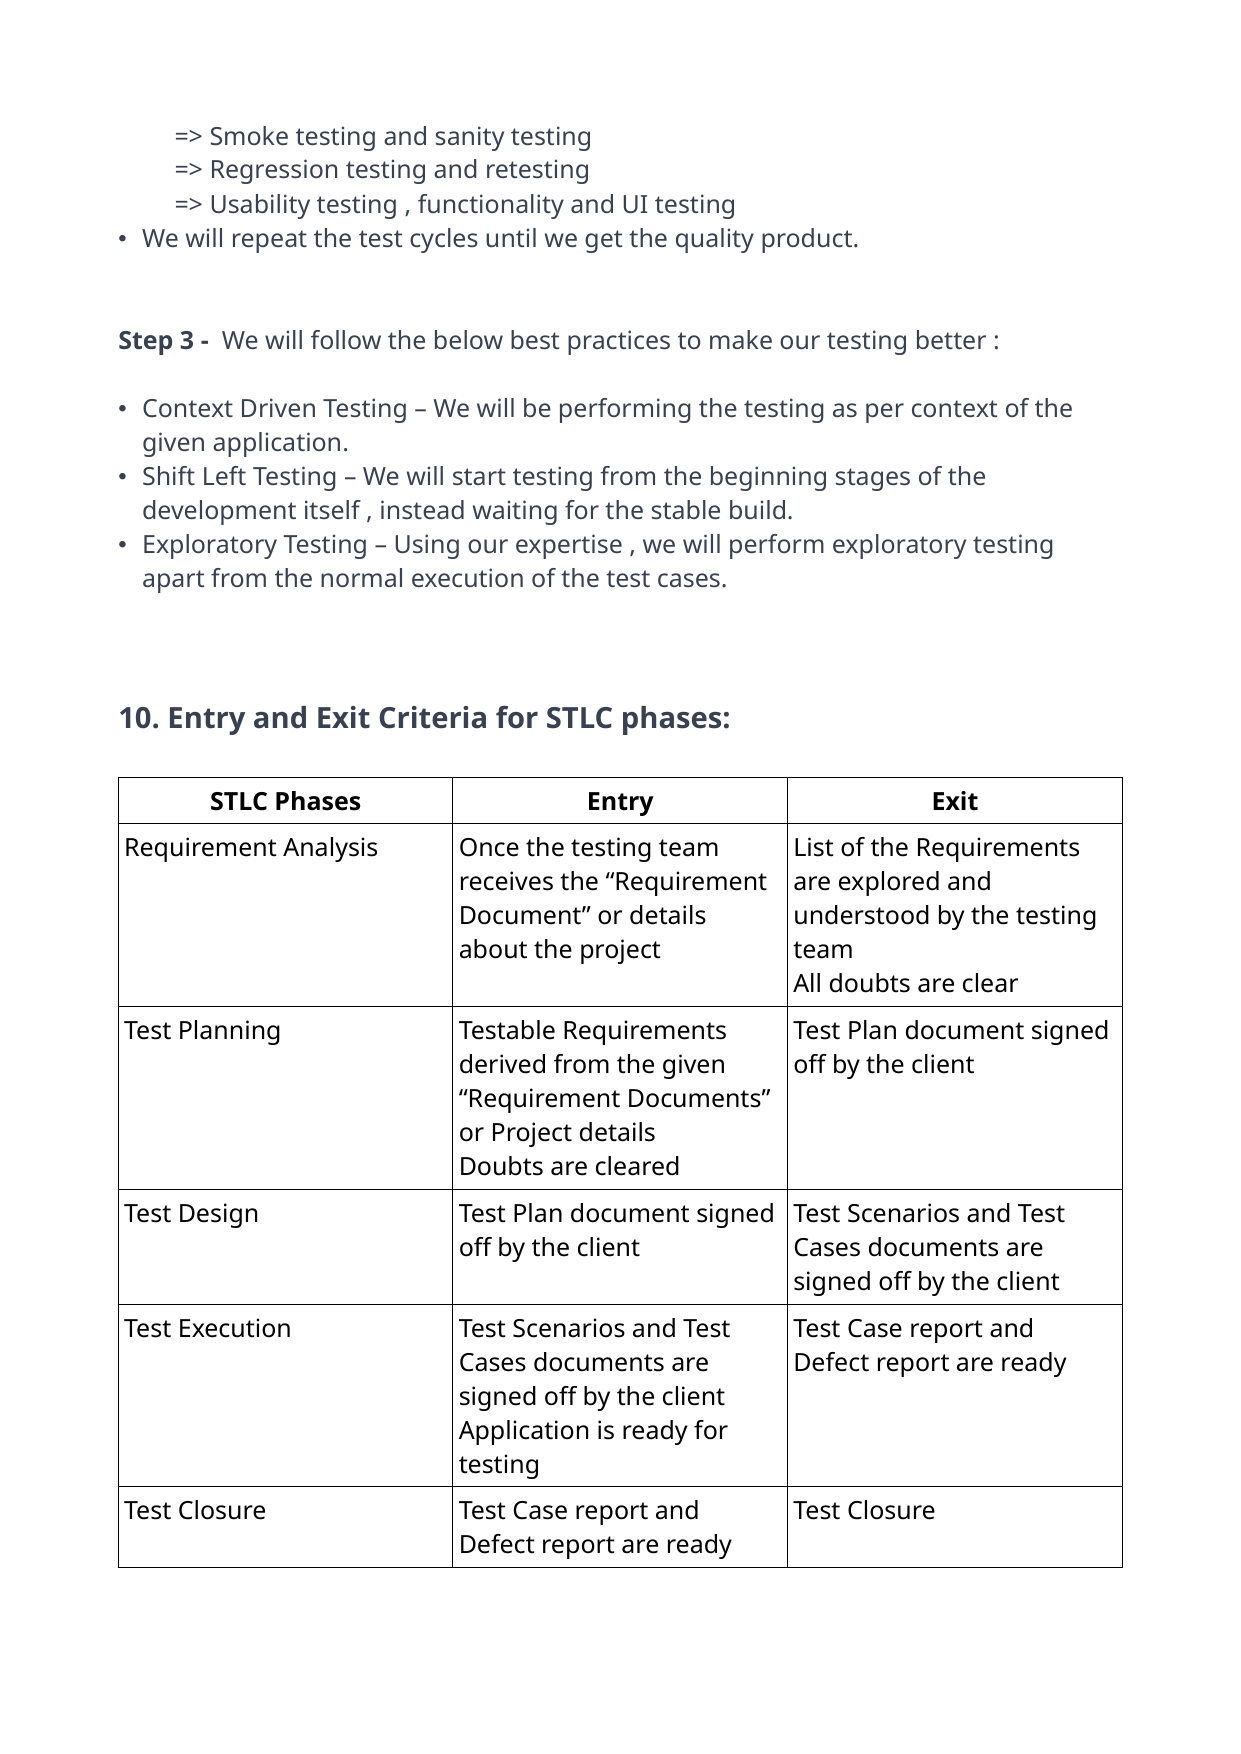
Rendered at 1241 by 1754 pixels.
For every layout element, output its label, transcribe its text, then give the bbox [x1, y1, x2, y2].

table_cell Test Plan document signed off by the client [788, 1007, 1122, 1189]
table_cell Test Plan document signed off by the client [453, 1190, 787, 1303]
table_header STLC Phases [119, 778, 452, 823]
list We will repeat the test cycles until we get the quality product. [118, 220, 1122, 254]
table_cell Test Case report and Defect report are ready [453, 1487, 787, 1567]
table_cell Test Execution [119, 1305, 452, 1486]
table_cell Test Scenarios and Test Cases documents are signed off by the client Application is ready for testing [453, 1305, 787, 1486]
table_cell Testable Requirements derived from the given “Requirement Documents” or Project details Doubts are cleared [453, 1007, 787, 1189]
table_cell Test Scenarios and Test Cases documents are signed off by the client [788, 1190, 1122, 1303]
table_cell Test Case report and Defect report are ready [788, 1305, 1122, 1486]
table_cell List of the Requirements are explored and understood by the testing team All doubts are clear [788, 824, 1122, 1006]
table_cell Test Closure [119, 1487, 452, 1567]
table_header Entry [453, 778, 787, 823]
table_cell Test Design [119, 1190, 452, 1303]
table_header Exit [788, 778, 1122, 823]
list => Regression testing and retesting [118, 152, 1122, 186]
list Shift Left Testing – We will start testing from the beginning stages of the development itself , instead waiting for the stable build. [118, 459, 1122, 527]
table_cell Test Closure [788, 1487, 1122, 1567]
table_cell Once the testing team receives the “Requirement Document” or details about the project [453, 824, 787, 1006]
list => Smoke testing and sanity testing [118, 118, 1122, 152]
text 10. Entry and Exit Criteria for STLC phases: [118, 697, 1122, 737]
text Step 3 - We will follow the below best practices to make our testing better : [118, 322, 1122, 357]
table_cell Requirement Analysis [119, 824, 452, 1006]
list => Usability testing , functionality and UI testing [118, 186, 1122, 220]
list Exploratory Testing – Using our expertise , we will perform exploratory testing apart from the normal execution of the test cases. [118, 527, 1122, 595]
list Context Driven Testing – We will be performing the testing as per context of the given application. [118, 391, 1122, 459]
table_cell Test Planning [119, 1007, 452, 1189]
